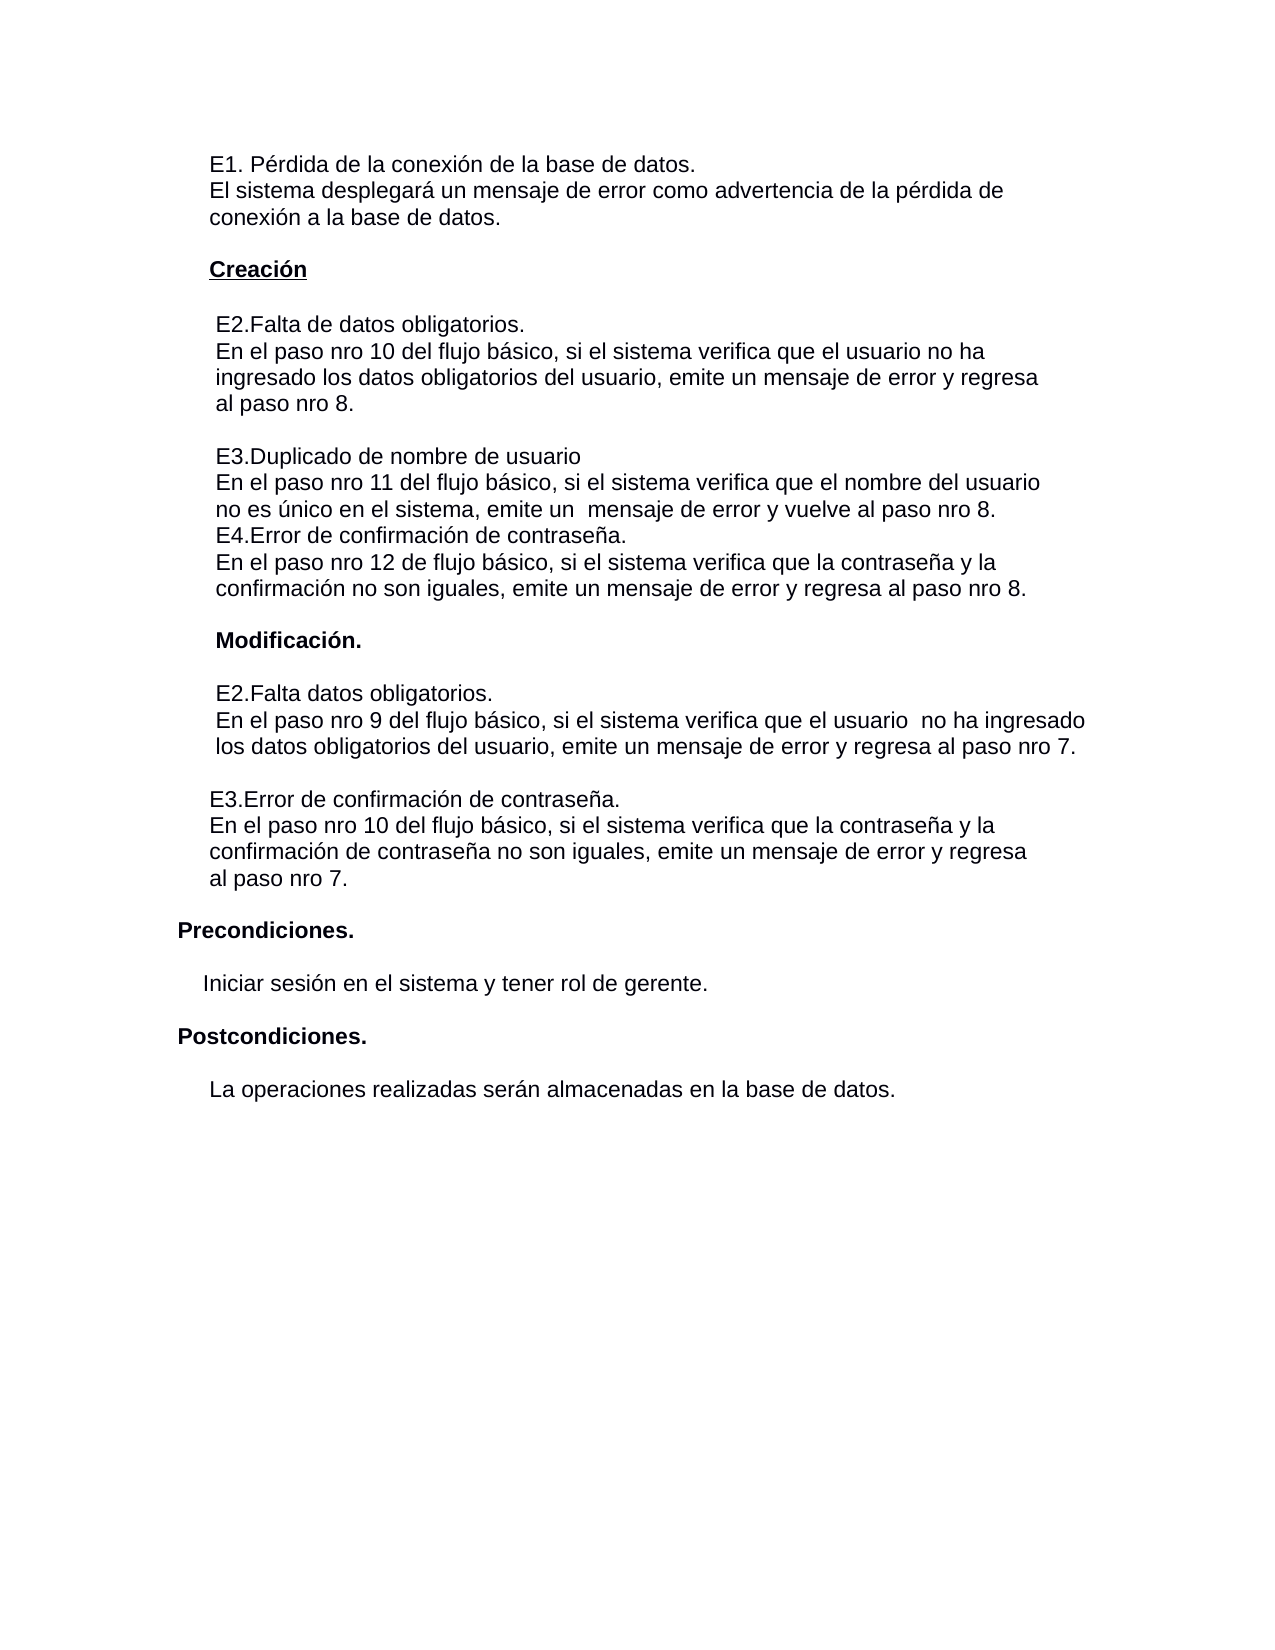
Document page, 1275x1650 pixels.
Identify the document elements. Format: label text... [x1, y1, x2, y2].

text confirmación no son iguales, emite un mensaje de error y regresa al paso nro 8. [177, 575, 1098, 601]
text E3.Error de confirmación de contraseña. [177, 786, 1098, 812]
text E2.Falta datos obligatorios. [177, 680, 1098, 707]
text los datos obligatorios del usuario, emite un mensaje de error y regresa al paso nro 7. [177, 733, 1098, 759]
text Precondiciones. [177, 917, 1098, 944]
text E1. Pérdida de la conexión de la base de datos. [177, 151, 1098, 177]
text Postcondiciones. [177, 1023, 1098, 1049]
text E3.Duplicado de nombre de usuario [177, 443, 1098, 469]
text al paso nro 8. [177, 390, 1098, 417]
text Creación [177, 256, 1098, 282]
text En el paso nro 9 del flujo básico, si el sistema verifica que el usuario no ha ingresado [177, 707, 1098, 733]
text En el paso nro 10 del flujo básico, si el sistema verifica que la contraseña y la [177, 812, 1098, 838]
text El sistema desplegará un mensaje de error como advertencia de la pérdida de [177, 177, 1098, 203]
text conexión a la base de datos. [177, 203, 1098, 230]
text La operaciones realizadas serán almacenadas en la base de datos. [177, 1076, 1098, 1102]
text confirmación de contraseña no son iguales, emite un mensaje de error y regresa [177, 838, 1098, 865]
text Iniciar sesión en el sistema y tener rol de gerente. [177, 970, 1098, 996]
text no es único en el sistema, emite un mensaje de error y vuelve al paso nro 8. [177, 496, 1098, 522]
text En el paso nro 10 del flujo básico, si el sistema verifica que el usuario no ha [177, 338, 1098, 364]
text En el paso nro 12 de flujo básico, si el sistema verifica que la contraseña y la [177, 548, 1098, 575]
text En el paso nro 11 del flujo básico, si el sistema verifica que el nombre del usuario [177, 469, 1098, 496]
text al paso nro 7. [177, 865, 1098, 891]
text E2.Falta de datos obligatorios. [177, 311, 1098, 338]
text E4.Error de confirmación de contraseña. [177, 522, 1098, 548]
text ingresado los datos obligatorios del usuario, emite un mensaje de error y regresa [177, 364, 1098, 390]
text Modificación. [177, 627, 1098, 654]
